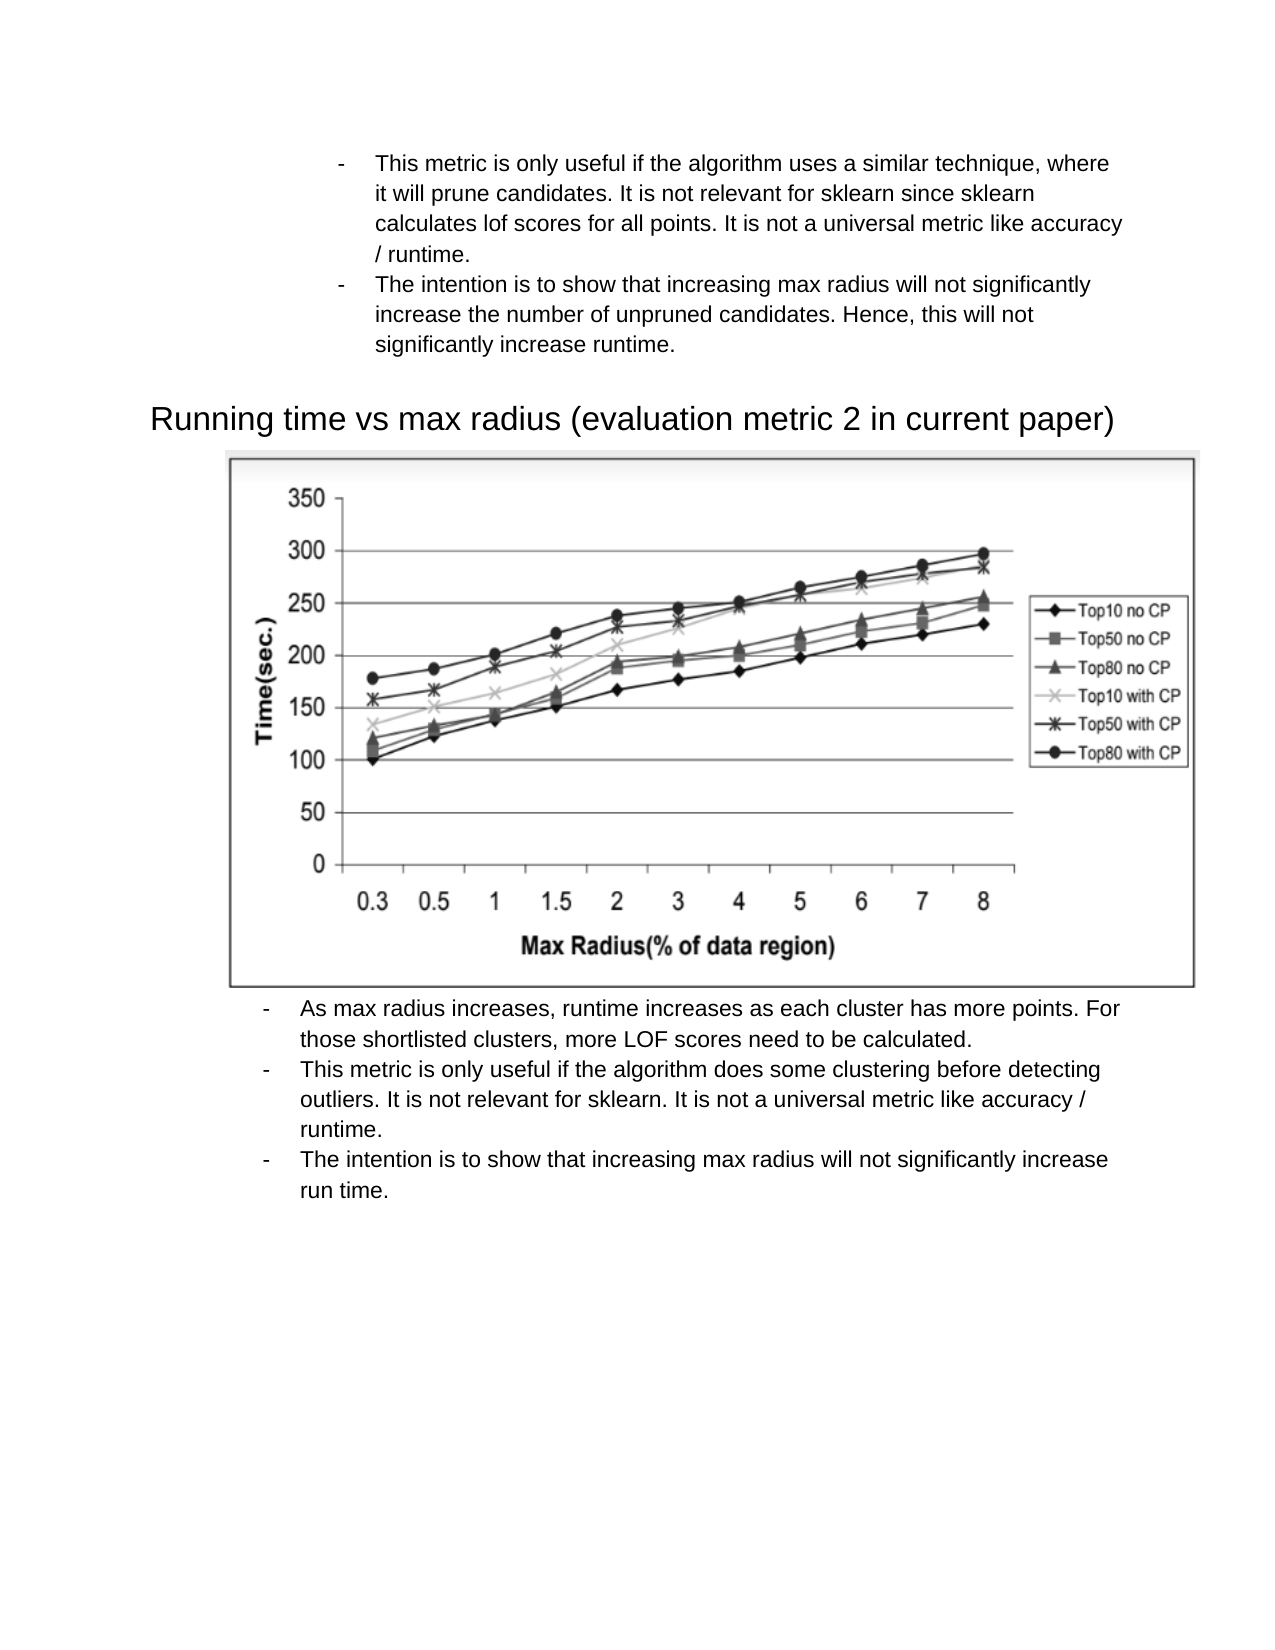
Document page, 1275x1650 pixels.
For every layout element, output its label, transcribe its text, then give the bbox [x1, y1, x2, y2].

list As max radius increases, runtime increases as each cluster has more points. For those shortlisted clusters, more LOF scores need to be calculated. [262, 995, 1125, 1052]
list The intention is to show that increasing max radius will not significantly increase run time. [262, 1146, 1125, 1203]
list This metric is only useful if the algorithm does some clustering before detecting outliers. It is not relevant for sklearn. It is not a universal metric like accuracy / runtime. [262, 1056, 1125, 1143]
list This metric is only useful if the algorithm uses a similar technique, where it will prune candidates. It is not relevant for sklearn since sklearn calculates lof scores for all points. It is not a universal metric like accuracy / runtime. [337, 150, 1125, 267]
subtitle Running time vs max radius (evaluation metric 2 in current paper) [150, 399, 1125, 437]
picture [225, 450, 1200, 992]
list The intention is to show that increasing max radius will not significantly increase the number of unpruned candidates. Hence, this will not significantly increase runtime. [337, 271, 1125, 358]
